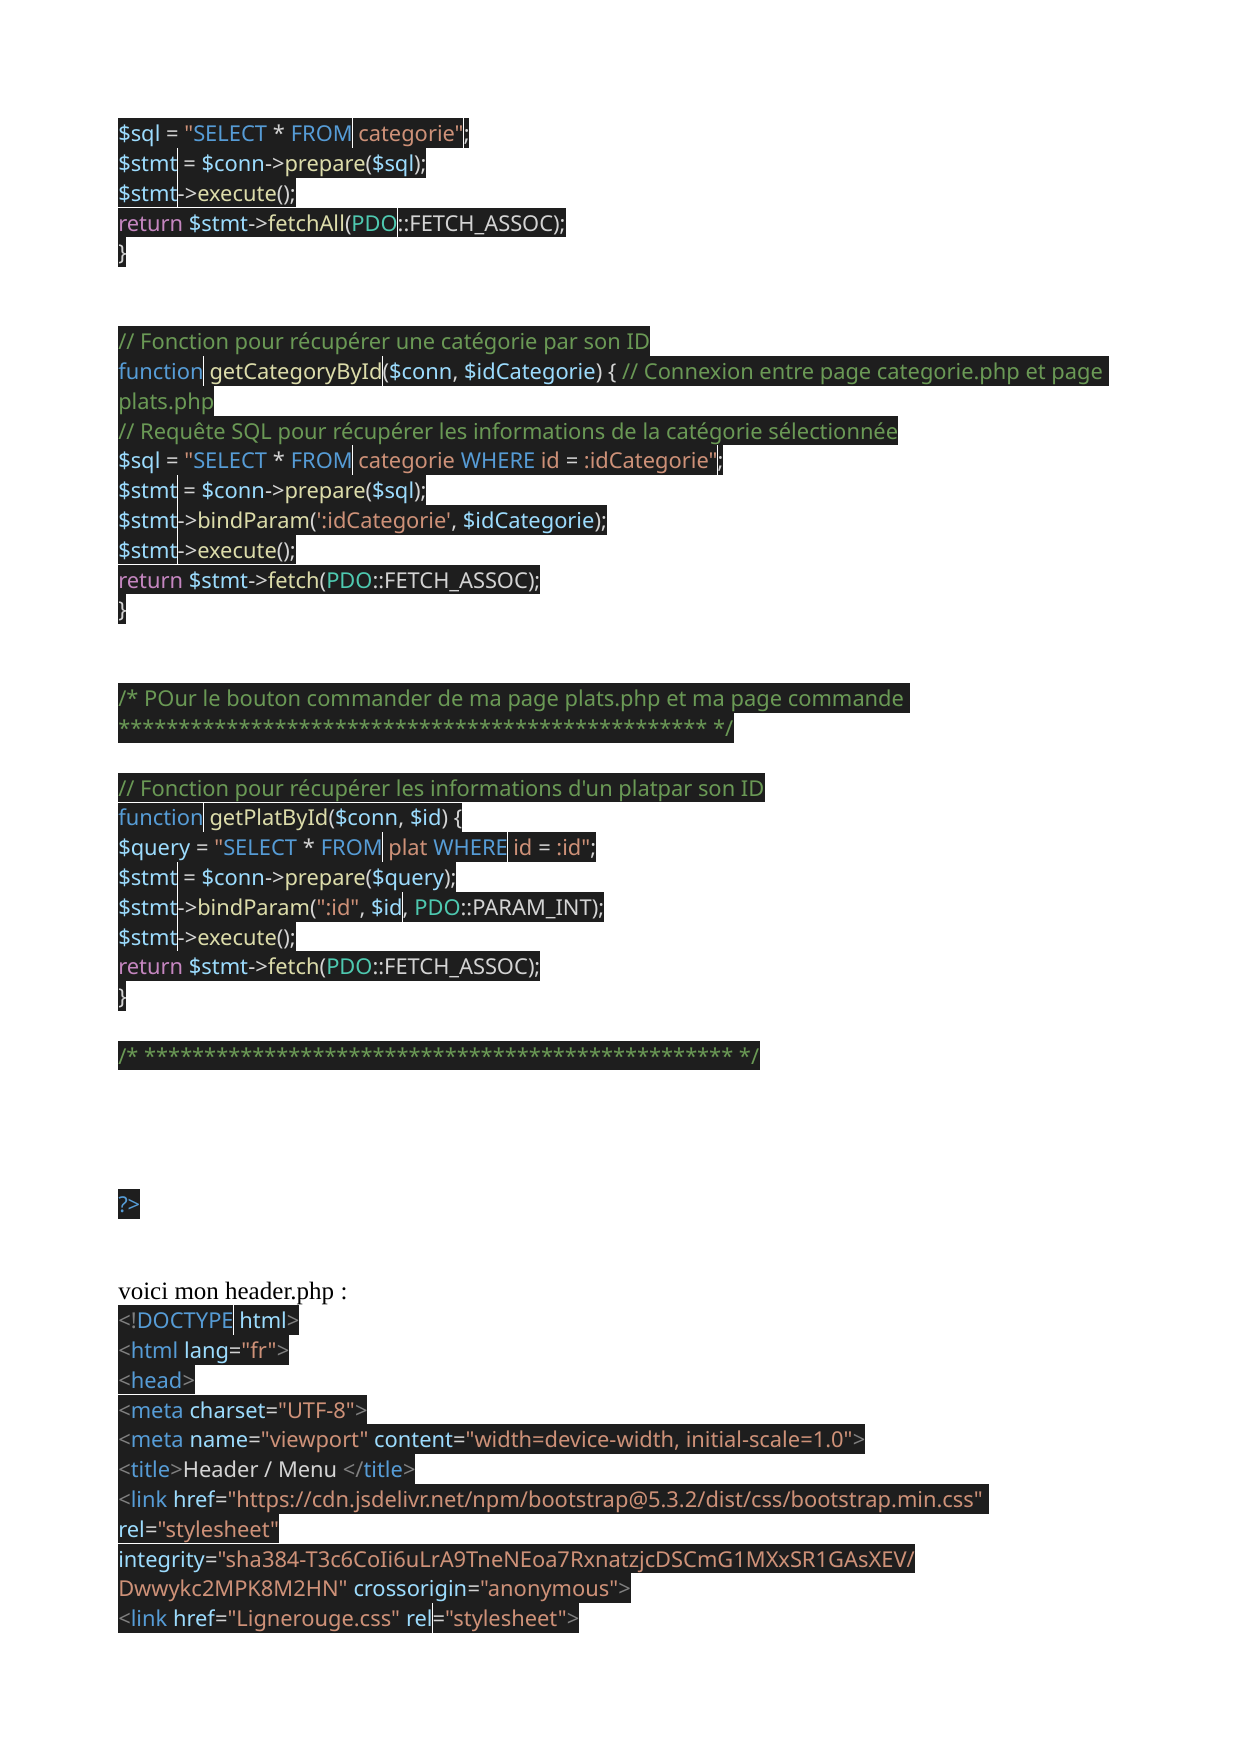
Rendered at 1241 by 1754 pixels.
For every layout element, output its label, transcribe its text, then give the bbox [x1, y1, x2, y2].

text return $stmt->fetch(PDO::FETCH_ASSOC); [118, 951, 1122, 981]
text voici mon header.php : [118, 1276, 1122, 1305]
text $stmt = $conn->prepare($sql); [118, 475, 1122, 505]
text ?> [118, 1189, 1122, 1219]
text /* ************************************************* */ [118, 1041, 1122, 1070]
text integrity="sha384-T3c6CoIi6uLrA9TneNEoa7RxnatzjcDSCmG1MXxSR1GAsXEV/Dwwykc2MPK8M2HN" crossorigin="anonymous"> [118, 1543, 1122, 1603]
text // Fonction pour récupérer une catégorie par son ID [118, 326, 1122, 356]
text $sql = "SELECT * FROM categorie WHERE id = :idCategorie"; [118, 445, 1122, 475]
text $query = "SELECT * FROM plat WHERE id = :id"; [118, 832, 1122, 862]
text function getCategoryById($conn, $idCategorie) { // Connexion entre page categorie.php et page plats.php [118, 356, 1122, 416]
text // Fonction pour récupérer les informations d'un platpar son ID [118, 773, 1122, 802]
text // Requête SQL pour récupérer les informations de la catégorie sélectionnée [118, 416, 1122, 445]
text <!DOCTYPE html> [118, 1305, 1122, 1335]
text $stmt = $conn->prepare($sql); [118, 148, 1122, 178]
text <title>Header / Menu </title> [118, 1454, 1122, 1484]
text <meta name="viewport" content="width=device-width, initial-scale=1.0"> [118, 1424, 1122, 1454]
text $sql = "SELECT * FROM categorie"; [118, 118, 1122, 148]
text $stmt->execute(); [118, 922, 1122, 951]
text <head> [118, 1365, 1122, 1394]
text function getPlatById($conn, $id) { [118, 802, 1122, 832]
text <html lang="fr"> [118, 1335, 1122, 1365]
text $stmt->execute(); [118, 178, 1122, 207]
text } [118, 237, 1122, 267]
text } [118, 594, 1122, 624]
text $stmt->bindParam(":id", $id, PDO::PARAM_INT); [118, 892, 1122, 922]
text return $stmt->fetchAll(PDO::FETCH_ASSOC); [118, 207, 1122, 237]
text $stmt->execute(); [118, 535, 1122, 564]
text /* POur le bouton commander de ma page plats.php et ma page commande ************************************************* */ [118, 683, 1122, 743]
text $stmt = $conn->prepare($query); [118, 862, 1122, 892]
text } [118, 981, 1122, 1011]
text $stmt->bindParam(':idCategorie', $idCategorie); [118, 505, 1122, 535]
text <link href="https://cdn.jsdelivr.net/npm/bootstrap@5.3.2/dist/css/bootstrap.min.css" rel="stylesheet" [118, 1484, 1122, 1543]
text return $stmt->fetch(PDO::FETCH_ASSOC); [118, 564, 1122, 594]
text <link href="Lignerouge.css" rel="stylesheet"> [118, 1603, 1122, 1633]
text <meta charset="UTF-8"> [118, 1394, 1122, 1424]
